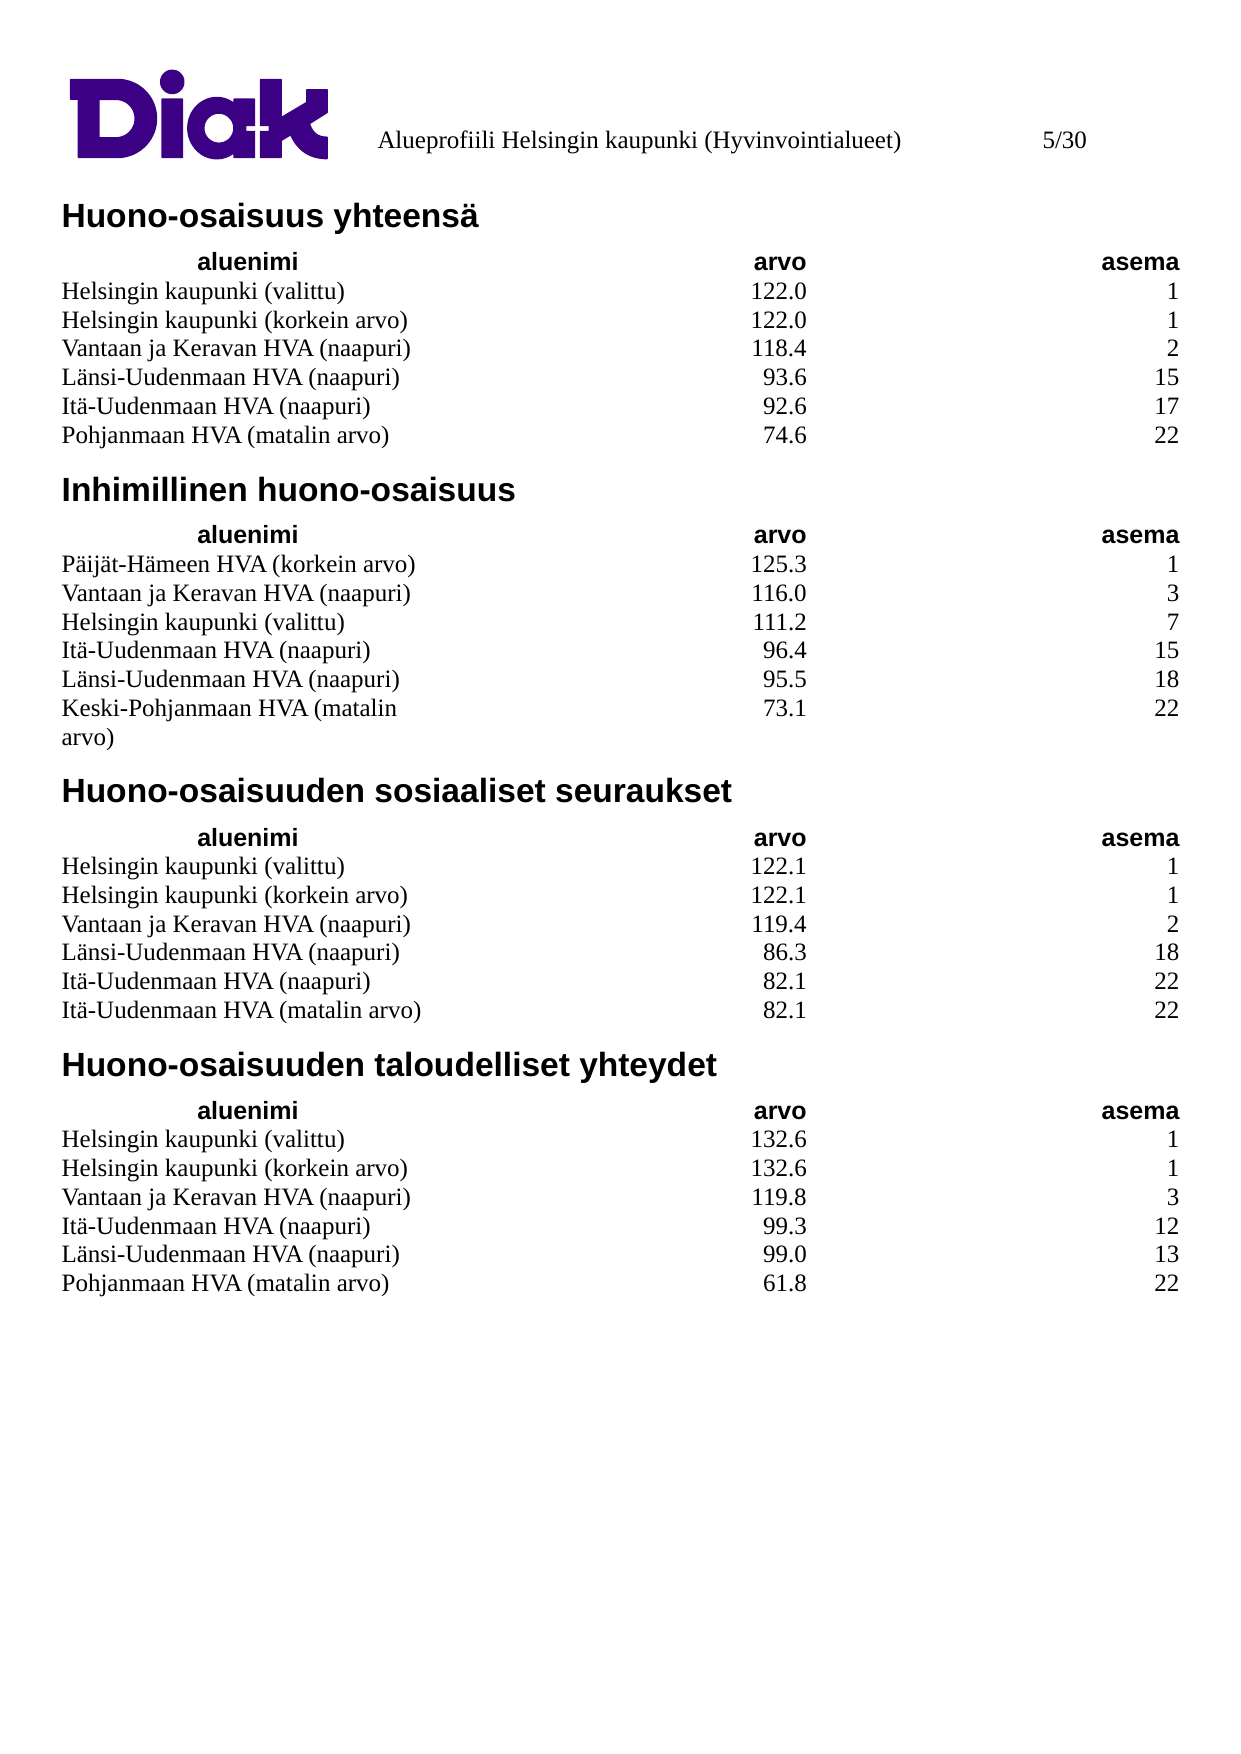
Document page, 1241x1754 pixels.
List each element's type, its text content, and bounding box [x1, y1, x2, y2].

table_cell 111.2 [434, 607, 806, 636]
table_cell 61.8 [434, 1268, 806, 1297]
table_cell 96.4 [434, 636, 806, 664]
table_cell 1 [806, 851, 1179, 880]
table_cell Pohjanmaan HVA (matalin arvo) [61, 420, 434, 448]
table_cell 22 [806, 420, 1179, 448]
table_cell 22 [806, 966, 1179, 995]
table_cell 13 [806, 1240, 1179, 1268]
table_header aluenimi [61, 823, 434, 851]
subtitle Huono-osaisuus yhteensä [61, 196, 1179, 235]
table_cell 1 [806, 1125, 1179, 1153]
table_cell Helsingin kaupunki (korkein arvo) [61, 880, 434, 909]
table_header aluenimi [61, 1096, 434, 1124]
table_cell 122.1 [434, 880, 806, 909]
table_cell 7 [806, 607, 1179, 636]
table_cell Länsi-Uudenmaan HVA (naapuri) [61, 664, 434, 693]
table_cell 99.3 [434, 1211, 806, 1239]
table_cell Vantaan ja Keravan HVA (naapuri) [61, 1182, 434, 1211]
table_cell 118.4 [434, 334, 806, 362]
table_header asema [806, 1096, 1179, 1124]
table_cell Länsi-Uudenmaan HVA (naapuri) [61, 938, 434, 966]
table_cell 1 [806, 1153, 1179, 1182]
table_cell 18 [806, 938, 1179, 966]
table_cell 93.6 [434, 362, 806, 391]
table_cell Pohjanmaan HVA (matalin arvo) [61, 1268, 434, 1297]
table_cell 15 [806, 362, 1179, 391]
subtitle Huono-osaisuuden sosiaaliset seuraukset [61, 771, 1179, 810]
table_cell 132.6 [434, 1125, 806, 1153]
table_cell 132.6 [434, 1153, 806, 1182]
table_cell 2 [806, 909, 1179, 937]
table_cell Keski-Pohjanmaan HVA (matalin arvo) [61, 693, 434, 751]
table_cell 2 [806, 334, 1179, 362]
table_cell 18 [806, 664, 1179, 693]
table_cell 82.1 [434, 995, 806, 1024]
table_cell 122.0 [434, 276, 806, 305]
table_cell Vantaan ja Keravan HVA (naapuri) [61, 909, 434, 937]
table_cell Vantaan ja Keravan HVA (naapuri) [61, 334, 434, 362]
table_header arvo [434, 823, 806, 851]
table_cell 3 [806, 1182, 1179, 1211]
table_cell 122.1 [434, 851, 806, 880]
table_cell 119.4 [434, 909, 806, 937]
table_cell 17 [806, 391, 1179, 420]
table_header asema [806, 247, 1179, 276]
table_cell Helsingin kaupunki (valittu) [61, 851, 434, 880]
table_cell 22 [806, 1268, 1179, 1297]
table_cell Länsi-Uudenmaan HVA (naapuri) [61, 1240, 434, 1268]
subtitle Inhimillinen huono-osaisuus [61, 469, 1179, 508]
table_cell 125.3 [434, 549, 806, 578]
table_header aluenimi [61, 247, 434, 276]
table_cell 1 [806, 276, 1179, 305]
table_cell 3 [806, 578, 1179, 607]
table_cell Helsingin kaupunki (korkein arvo) [61, 1153, 434, 1182]
table_cell 119.8 [434, 1182, 806, 1211]
table_cell 122.0 [434, 305, 806, 333]
table_cell 15 [806, 636, 1179, 664]
table_cell Itä-Uudenmaan HVA (naapuri) [61, 966, 434, 995]
table_cell 1 [806, 305, 1179, 333]
table_cell 12 [806, 1211, 1179, 1239]
table_header arvo [434, 521, 806, 549]
table_cell Helsingin kaupunki (valittu) [61, 276, 434, 305]
table_cell Helsingin kaupunki (valittu) [61, 607, 434, 636]
table_cell Itä-Uudenmaan HVA (naapuri) [61, 636, 434, 664]
table_cell 82.1 [434, 966, 806, 995]
table_cell Itä-Uudenmaan HVA (naapuri) [61, 1211, 434, 1239]
table_header arvo [434, 1096, 806, 1124]
table_cell 92.6 [434, 391, 806, 420]
table_cell Itä-Uudenmaan HVA (matalin arvo) [61, 995, 434, 1024]
table_cell 73.1 [434, 693, 806, 751]
table_cell Päijät-Hämeen HVA (korkein arvo) [61, 549, 434, 578]
table_cell 1 [806, 549, 1179, 578]
table_cell 95.5 [434, 664, 806, 693]
table_cell 99.0 [434, 1240, 806, 1268]
subtitle Huono-osaisuuden taloudelliset yhteydet [61, 1044, 1179, 1083]
table_cell 86.3 [434, 938, 806, 966]
table_cell 116.0 [434, 578, 806, 607]
table_cell Itä-Uudenmaan HVA (naapuri) [61, 391, 434, 420]
table_header aluenimi [61, 521, 434, 549]
table_header arvo [434, 247, 806, 276]
table_cell 1 [806, 880, 1179, 909]
table_cell Vantaan ja Keravan HVA (naapuri) [61, 578, 434, 607]
table_cell 74.6 [434, 420, 806, 448]
table_header asema [806, 823, 1179, 851]
table_cell Helsingin kaupunki (valittu) [61, 1125, 434, 1153]
table_cell 22 [806, 693, 1179, 751]
table_cell Länsi-Uudenmaan HVA (naapuri) [61, 362, 434, 391]
table_cell Helsingin kaupunki (korkein arvo) [61, 305, 434, 333]
table_header asema [806, 521, 1179, 549]
table_cell 22 [806, 995, 1179, 1024]
